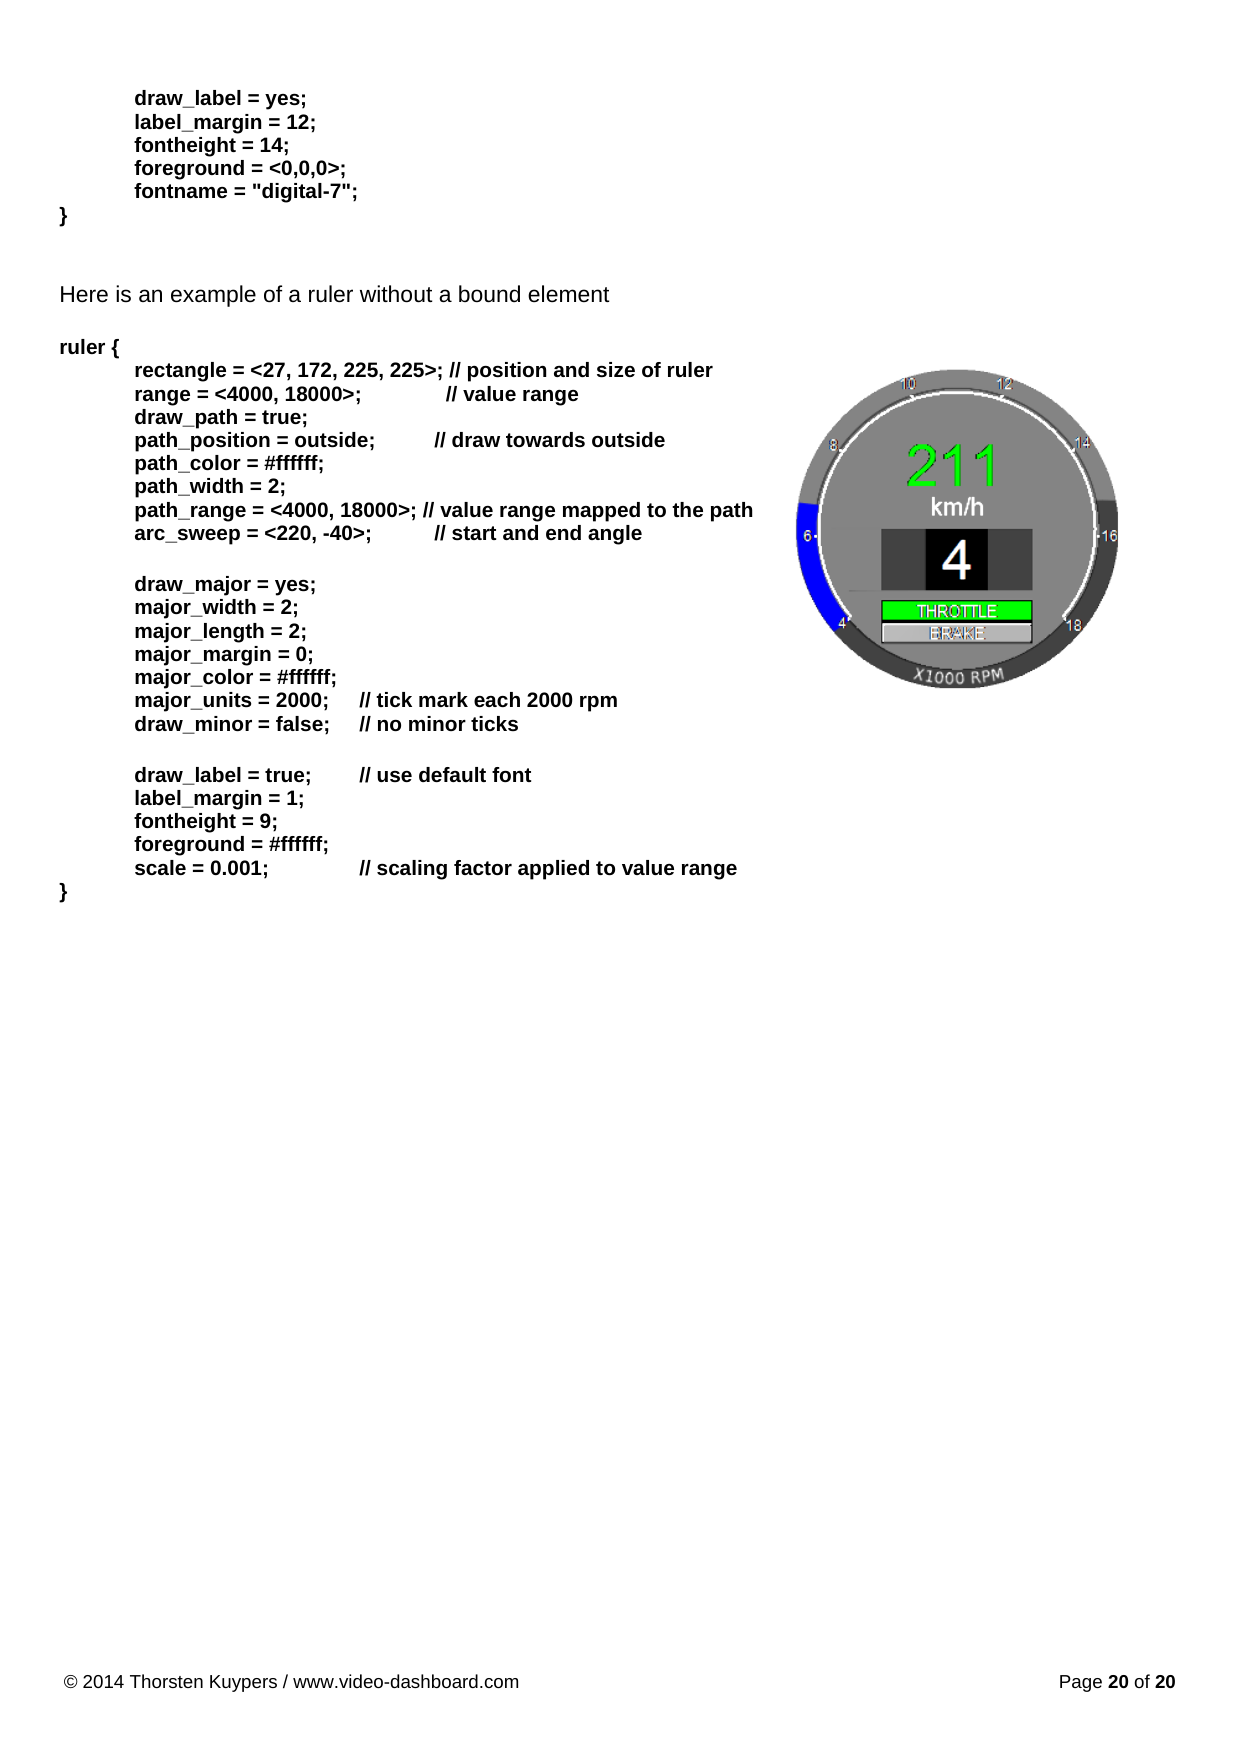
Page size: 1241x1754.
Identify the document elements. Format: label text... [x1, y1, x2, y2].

text draw_path = true; [59, 405, 786, 429]
text path_position = outside; // draw towards outside [59, 429, 786, 452]
text draw_minor = false; // no minor ticks [59, 712, 1181, 735]
text [1138, 452, 1181, 475]
text major_width = 2; [59, 596, 786, 619]
text [1138, 619, 1181, 642]
text [1138, 382, 1181, 405]
text ruler { [59, 336, 1181, 359]
text path_width = 2; [59, 475, 786, 498]
text draw_label = yes; [59, 87, 1181, 110]
text fontheight = 9; [59, 810, 1181, 833]
text [1138, 573, 1181, 596]
text foreground = #ffffff; [59, 833, 1181, 856]
text } [59, 203, 1181, 226]
text foreground = <0,0,0>; [59, 157, 1181, 180]
text major_units = 2000; // tick mark each 2000 rpm [59, 689, 786, 712]
text label_margin = 1; [59, 786, 1181, 810]
text [1138, 429, 1181, 452]
text path_range = <4000, 18000>; // value range mapped to the path [59, 498, 786, 522]
text [1138, 475, 1181, 498]
text range = <4000, 18000>; // value range [59, 382, 786, 405]
text [1138, 405, 1181, 429]
text fontheight = 14; [59, 133, 1181, 157]
text [1138, 689, 1181, 712]
text path_color = #ffffff; [59, 452, 786, 475]
text arc_sweep = <220, -40>; // start and end angle [59, 522, 786, 545]
text draw_major = yes; [59, 573, 786, 596]
picture [786, 361, 1138, 713]
text [1138, 642, 1181, 666]
text rectangle = <27, 172, 225, 225>; // position and size of ruler [59, 359, 1181, 382]
text [1138, 596, 1181, 619]
text major_length = 2; [59, 619, 786, 642]
text draw_label = true; // use default font [59, 763, 1181, 786]
text fontname = "digital-7"; [59, 180, 1181, 203]
text major_margin = 0; [59, 642, 786, 666]
text Here is an example of a ruler without a bound element [59, 282, 1181, 308]
text [1138, 522, 1181, 545]
text label_margin = 12; [59, 110, 1181, 133]
text major_color = #ffffff; [59, 666, 786, 689]
text } [59, 879, 1181, 903]
text scale = 0.001; // scaling factor applied to value range [59, 856, 1181, 879]
text [1138, 666, 1181, 689]
